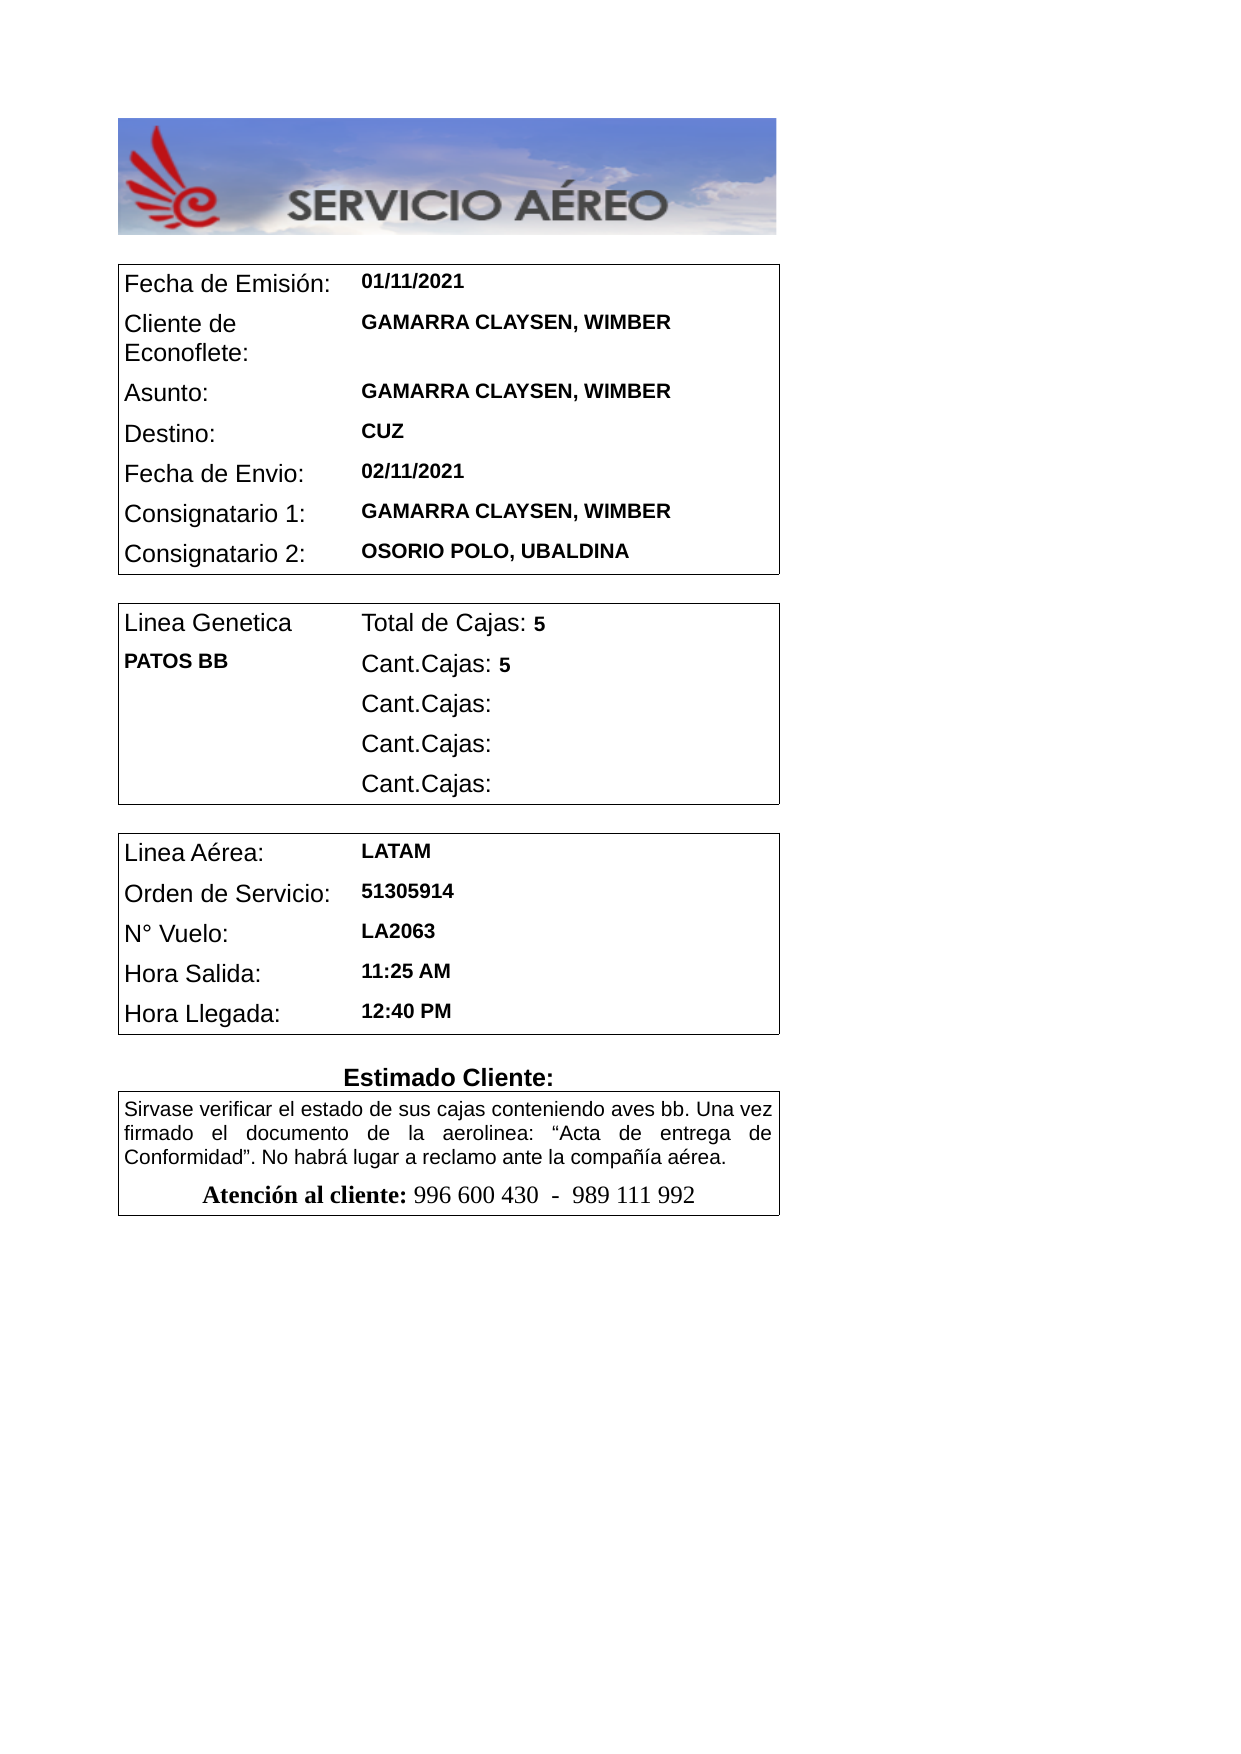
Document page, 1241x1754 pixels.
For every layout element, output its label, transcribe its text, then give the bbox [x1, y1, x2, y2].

table_cell Sirvase verificar el estado de sus cajas conteniendo aves bb. Una vez firmado el documento de la aerolinea: “Acta de entrega de Conformidad”. No habrá lugar a reclamo ante la compañía aérea. [119, 1092, 779, 1175]
table_cell Destino: [119, 413, 356, 453]
table_cell Consignatario 1: [119, 493, 356, 533]
table_cell Consignatario 2: [119, 534, 356, 574]
table_cell [119, 683, 356, 723]
table_header Fecha de Emisión: [119, 265, 356, 304]
table_cell [119, 723, 356, 763]
table_cell [119, 764, 356, 804]
table_cell LA2063 [356, 913, 779, 953]
table_cell OSORIO POLO, UBALDINA [356, 534, 779, 574]
picture [118, 118, 777, 235]
table_cell 51305914 [356, 873, 779, 913]
table_cell Cant.Cajas: [356, 764, 779, 804]
table_cell LATAM [356, 834, 779, 873]
table_cell N° Vuelo: [119, 913, 356, 953]
table_cell Orden de Servicio: [119, 873, 356, 913]
table_cell CUZ [356, 413, 779, 453]
table_cell Linea Aérea: [119, 834, 356, 873]
table_cell GAMARRA CLAYSEN, WIMBER [356, 304, 779, 373]
table_cell Hora Llegada: [119, 994, 356, 1034]
table_cell 02/11/2021 [356, 453, 779, 493]
table_cell 11:25 AM [356, 953, 779, 993]
table_cell Cant.Cajas: [356, 723, 779, 763]
table_cell Cliente de Econoflete: [119, 304, 356, 373]
table_cell GAMARRA CLAYSEN, WIMBER [356, 493, 779, 533]
table_cell Cant.Cajas: [356, 683, 779, 723]
table_cell 12:40 PM [356, 994, 779, 1034]
table_cell GAMARRA CLAYSEN, WIMBER [356, 373, 779, 413]
table_cell PATOS BB [119, 643, 356, 683]
table_cell Cant.Cajas: 5 [356, 643, 779, 683]
table_header 01/11/2021 [356, 265, 779, 304]
table_cell [118, 805, 356, 833]
table_cell Asunto: [119, 373, 356, 413]
table_cell [356, 575, 779, 603]
table_cell Estimado Cliente: [118, 1035, 779, 1091]
table_cell Total de Cajas: 5 [356, 604, 779, 643]
table_cell [118, 575, 356, 603]
table_cell Hora Salida: [119, 953, 356, 993]
table_cell [356, 805, 779, 833]
table_cell Atención al cliente: 996 600 430 - 989 111 992 [119, 1175, 779, 1215]
table_cell Linea Genetica [119, 604, 356, 643]
table_cell Fecha de Envio: [119, 453, 356, 493]
